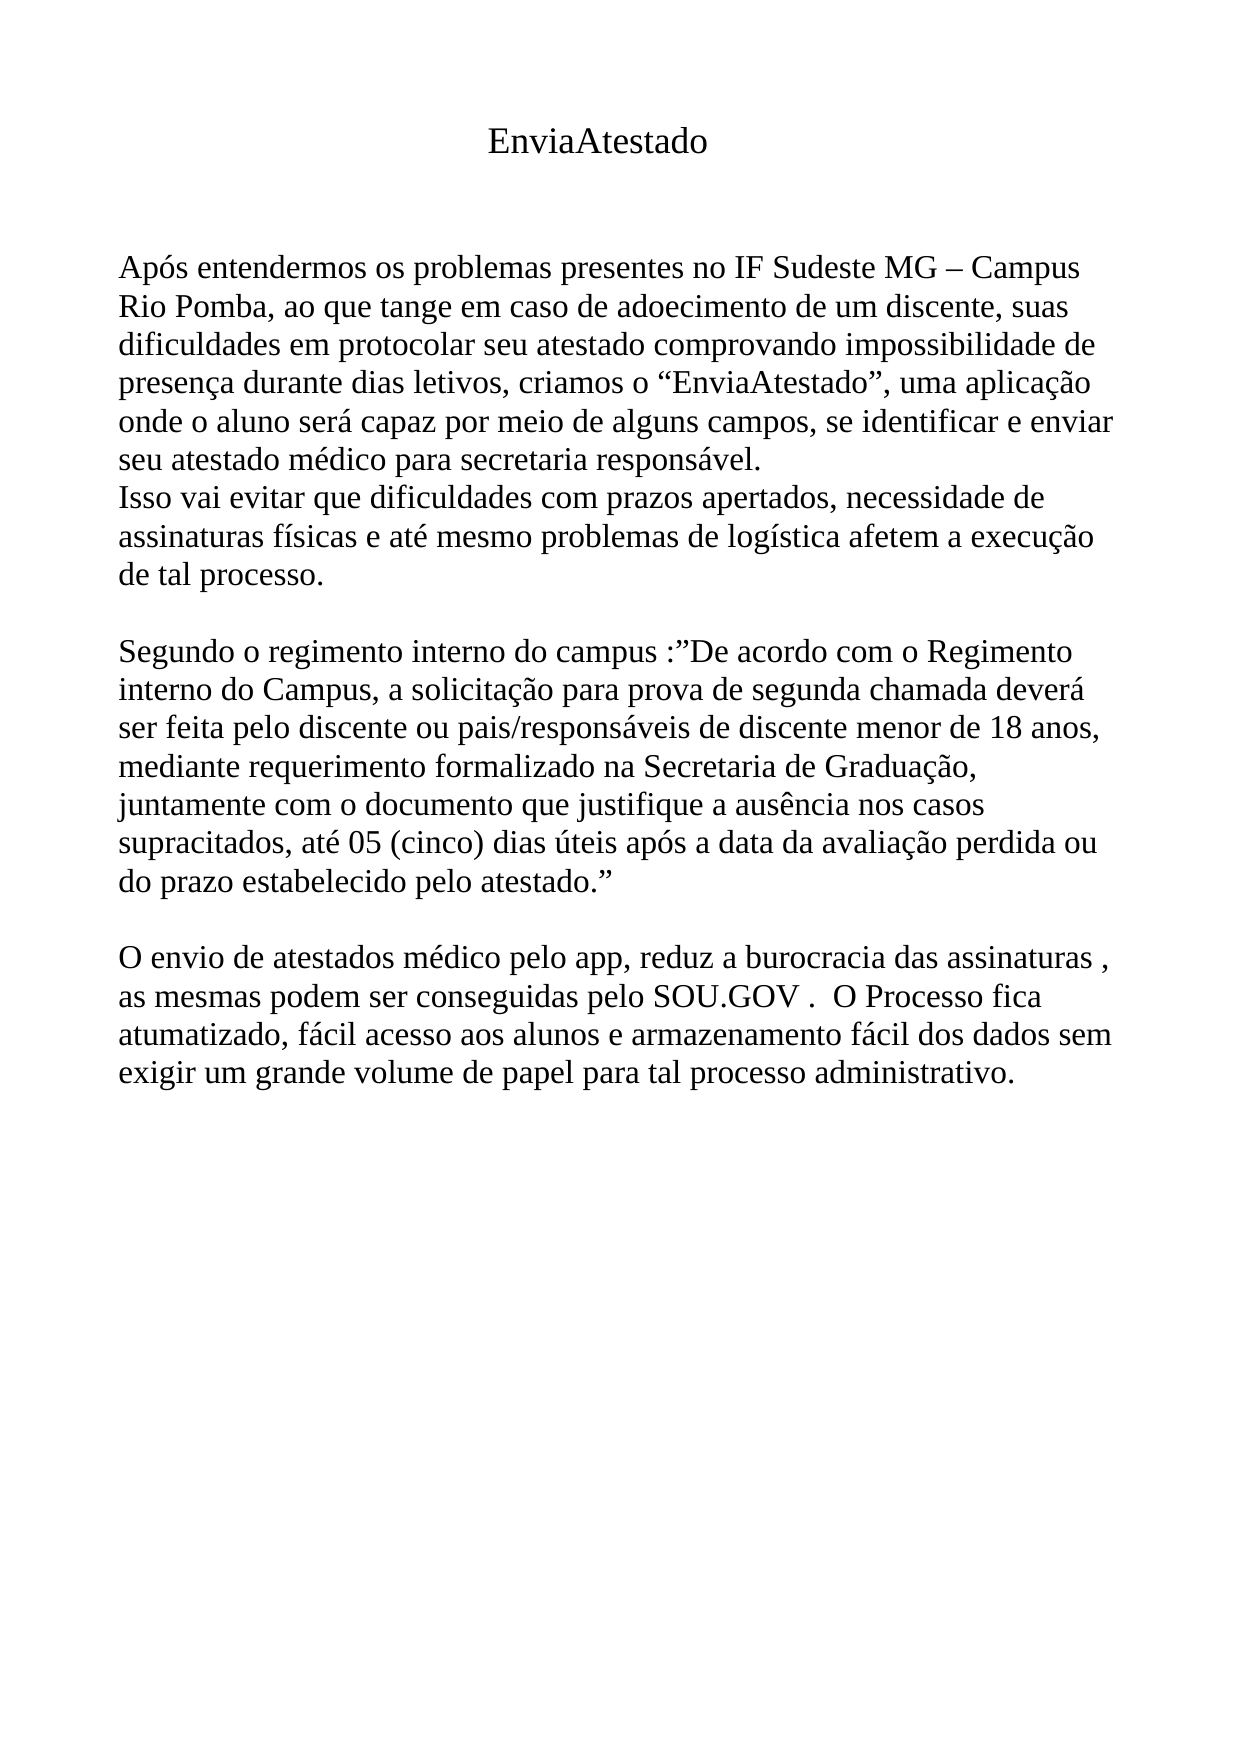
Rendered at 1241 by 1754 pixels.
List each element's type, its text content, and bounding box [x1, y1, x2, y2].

text O envio de atestados médico pelo app, reduz a burocracia das assinaturas , as mesmas podem ser conseguidas pelo SOU.GOV . O Processo fica atumatizado, fácil acesso aos alunos e armazenamento fácil dos dados sem exigir um grande volume de papel para tal processo administrativo. [118, 937, 1122, 1091]
text EnviaAtestado [118, 118, 1122, 161]
text Após entendermos os problemas presentes no IF Sudeste MG – Campus Rio Pomba, ao que tange em caso de adoecimento de um discente, suas dificuldades em protocolar seu atestado comprovando impossibilidade de presença durante dias letivos, criamos o “EnviaAtestado”, uma aplicação onde o aluno será capaz por meio de alguns campos, se identificar e enviar seu atestado médico para secretaria responsável. Isso vai evitar que dificuldades com prazos apertados, necessidade de assinaturas físicas e até mesmo problemas de logística afetem a execução de tal processo. [118, 247, 1122, 592]
text Segundo o regimento interno do campus :”De acordo com o Regimento interno do Campus, a solicitação para prova de segunda chamada deverá ser feita pelo discente ou pais/responsáveis de discente menor de 18 anos, mediante requerimento formalizado na Secretaria de Graduação, juntamente com o documento que justifique a ausência nos casos supracitados, até 05 (cinco) dias úteis após a data da avaliação perdida ou do prazo estabelecido pelo atestado.” [118, 631, 1122, 899]
